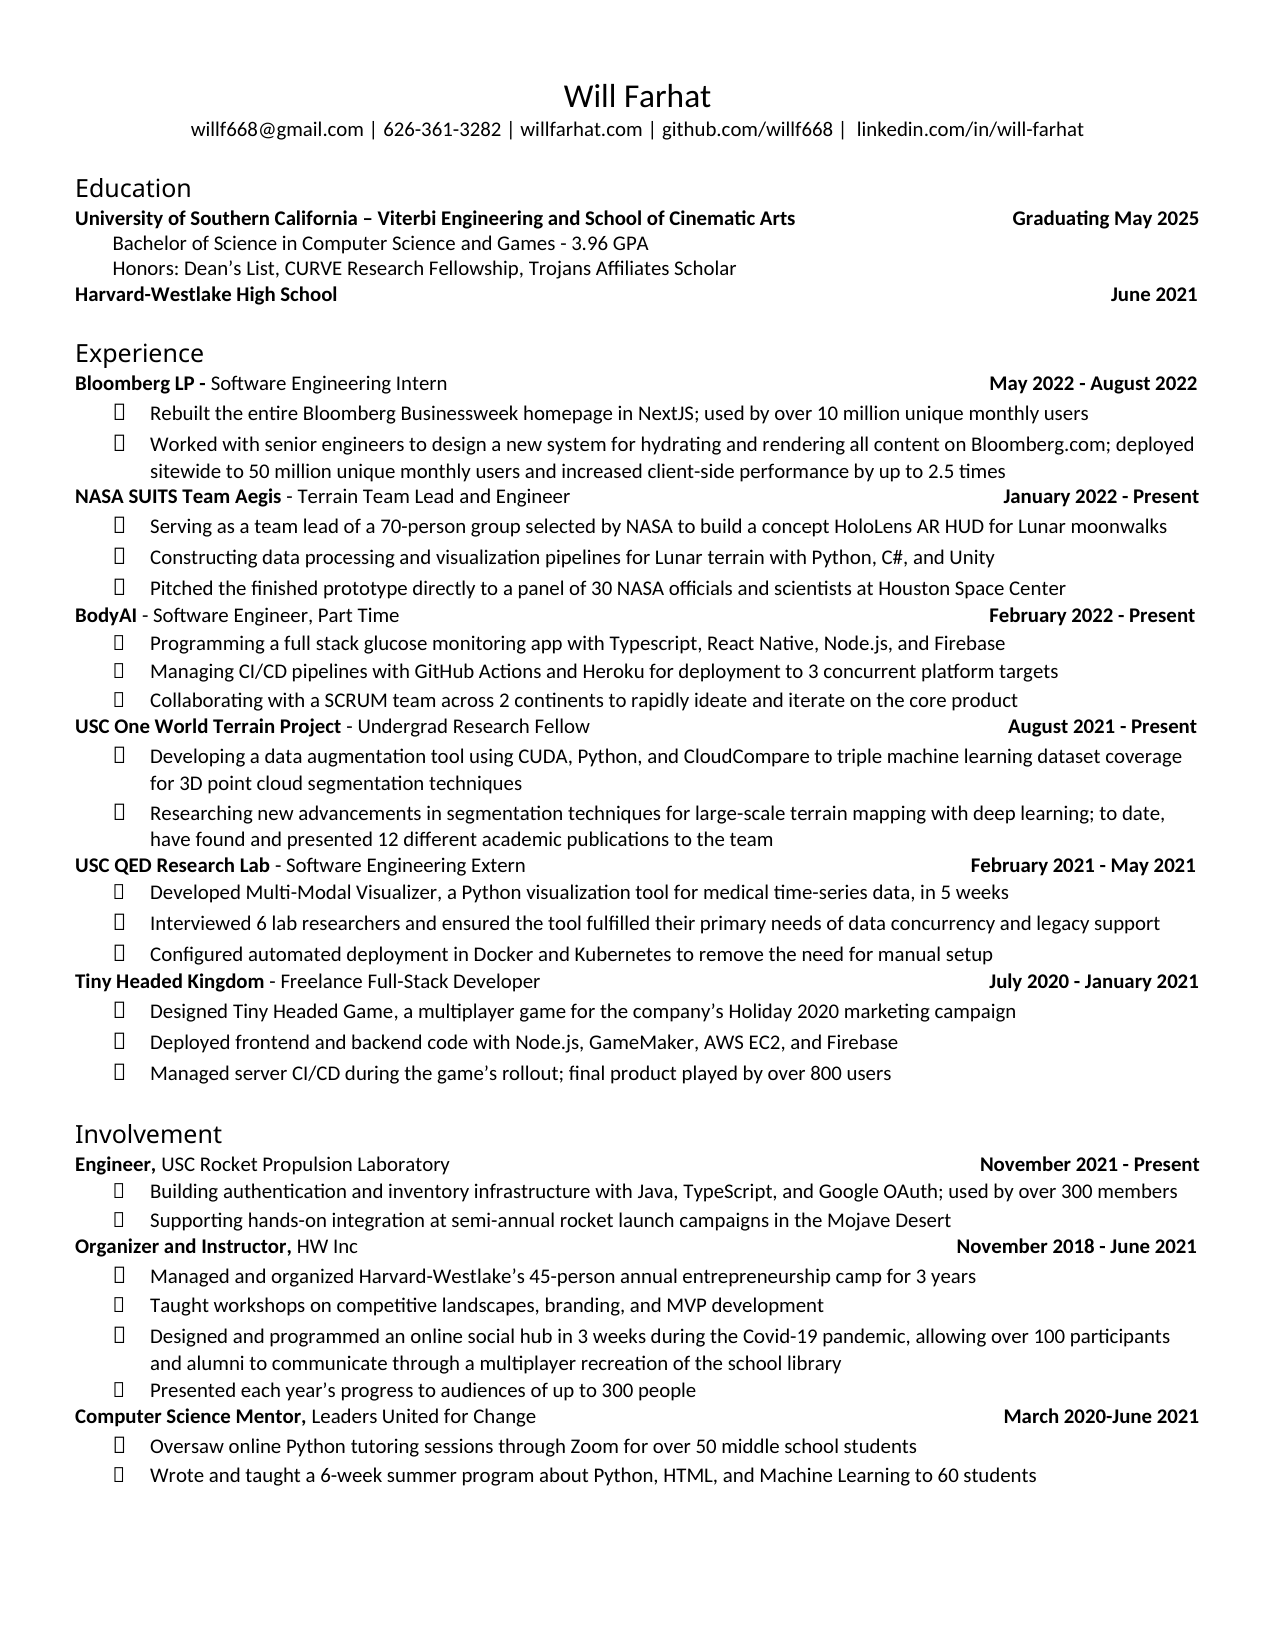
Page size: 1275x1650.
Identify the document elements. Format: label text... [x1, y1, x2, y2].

list Managed server CI/CD during the game’s rollout; final product played by over 800 users [112, 1056, 1200, 1088]
list Developed Multi-Modal Visualizer, a Python visualization tool for medical time-series data, in 5 weeks [112, 877, 1200, 906]
subtitle Involvement [75, 1117, 1200, 1151]
list Deployed frontend and backend code with Node.js, GameMaker, AWS EC2, and Firebase [112, 1025, 1200, 1056]
list Interviewed 6 lab researchers and ensured the tool fulfilled their primary needs of data concurrency and legacy support [112, 906, 1200, 937]
text Computer Science Mentor, Leaders United for Change March 2020-June 2021 [75, 1404, 1200, 1429]
list Supporting hands-on integration at semi-annual rocket launch campaigns in the Mojave Desert [112, 1205, 1200, 1233]
list Collaborating with a SCRUM team across 2 continents to rapidly ideate and iterate on the core product [112, 685, 1200, 713]
list Researching new advancements in segmentation techniques for large-scale terrain mapping with deep learning; to date, have found and presented 12 different academic publications to the team [112, 795, 1200, 852]
list Configured automated deployment in Docker and Kubernetes to remove the need for manual setup [112, 937, 1200, 968]
list Presented each year’s progress to audiences of up to 300 people [112, 1375, 1200, 1404]
list Managing CI/CD pipelines with GitHub Actions and Heroku for deployment to 3 concurrent platform targets [112, 656, 1200, 685]
subtitle Education [75, 171, 1200, 205]
list Oversaw online Python tutoring sessions through Zoom for over 50 middle school students [112, 1429, 1200, 1460]
list Wrote and taught a 6-week summer program about Python, HTML, and Machine Learning to 60 students [112, 1460, 1200, 1489]
subtitle Experience [75, 336, 1200, 370]
text Will Farhat [75, 75, 1200, 116]
text Tiny Headed Kingdom - Freelance Full-Stack Developer July 2020 - January 2021 [75, 968, 1200, 994]
list Constructing data processing and visualization pipelines for Lunar terrain with Python, C#, and Unity [112, 540, 1200, 571]
list Worked with senior engineers to design a new system for hydrating and rendering all content on Bloomberg.com; deployed sitewide to 50 million unique monthly users and increased client-side performance by up to 2.5 times [112, 427, 1200, 483]
text Harvard-Westlake High School June 2021 [75, 281, 1200, 306]
text Honors: Dean’s List, CURVE Research Fellowship, Trojans Affiliates Scholar [112, 256, 1200, 281]
list Building authentication and inventory infrastructure with Java, TypeScript, and Google OAuth; used by over 300 members [112, 1177, 1200, 1205]
list Pitched the finished prototype directly to a panel of 30 NASA officials and scientists at Houston Space Center [112, 571, 1200, 603]
text NASA SUITS Team Aegis - Terrain Team Lead and Engineer January 2022 - Present [75, 483, 1200, 509]
text BodyAI - Software Engineer, Part Time February 2022 - Present [75, 603, 1200, 628]
text USC One World Terrain Project - Undergrad Research Fellow August 2021 - Present [75, 713, 1200, 739]
text willf668@gmail.com | 626-361-3282 | willfarhat.com | github.com/willf668 | linkedin.com/in/will-farhat [75, 116, 1200, 141]
list Rebuilt the entire Bloomberg Businessweek homepage in NextJS; used by over 10 million unique monthly users [112, 396, 1200, 427]
text Bloomberg LP - Software Engineering Intern May 2022 - August 2022 [75, 370, 1200, 396]
text USC QED Research Lab - Software Engineering Extern February 2021 - May 2021 [75, 852, 1200, 877]
list Developing a data augmentation tool using CUDA, Python, and CloudCompare to triple machine learning dataset coverage for 3D point cloud segmentation techniques [112, 739, 1200, 795]
list Designed Tiny Headed Game, a multiplayer game for the company’s Holiday 2020 marketing campaign [112, 994, 1200, 1025]
list Taught workshops on competitive landscapes, branding, and MVP development [112, 1290, 1200, 1319]
list Managed and organized Harvard-Westlake’s 45-person annual entrepreneurship camp for 3 years [112, 1259, 1200, 1290]
text Bachelor of Science in Computer Science and Games - 3.96 GPA [112, 230, 1200, 256]
text Organizer and Instructor, HW Inc November 2018 - June 2021 [75, 1233, 1200, 1259]
list Programming a full stack glucose monitoring app with Typescript, React Native, Node.js, and Firebase [112, 628, 1200, 656]
list Designed and programmed an online social hub in 3 weeks during the Covid-19 pandemic, allowing over 100 participants and alumni to communicate through a multiplayer recreation of the school library [112, 1319, 1200, 1375]
text University of Southern California – Viterbi Engineering and School of Cinematic Arts Graduating May 2025 [75, 205, 1200, 230]
list Serving as a team lead of a 70-person group selected by NASA to build a concept HoloLens AR HUD for Lunar moonwalks [112, 509, 1200, 540]
text Engineer, USC Rocket Propulsion Laboratory November 2021 - Present [75, 1151, 1200, 1177]
